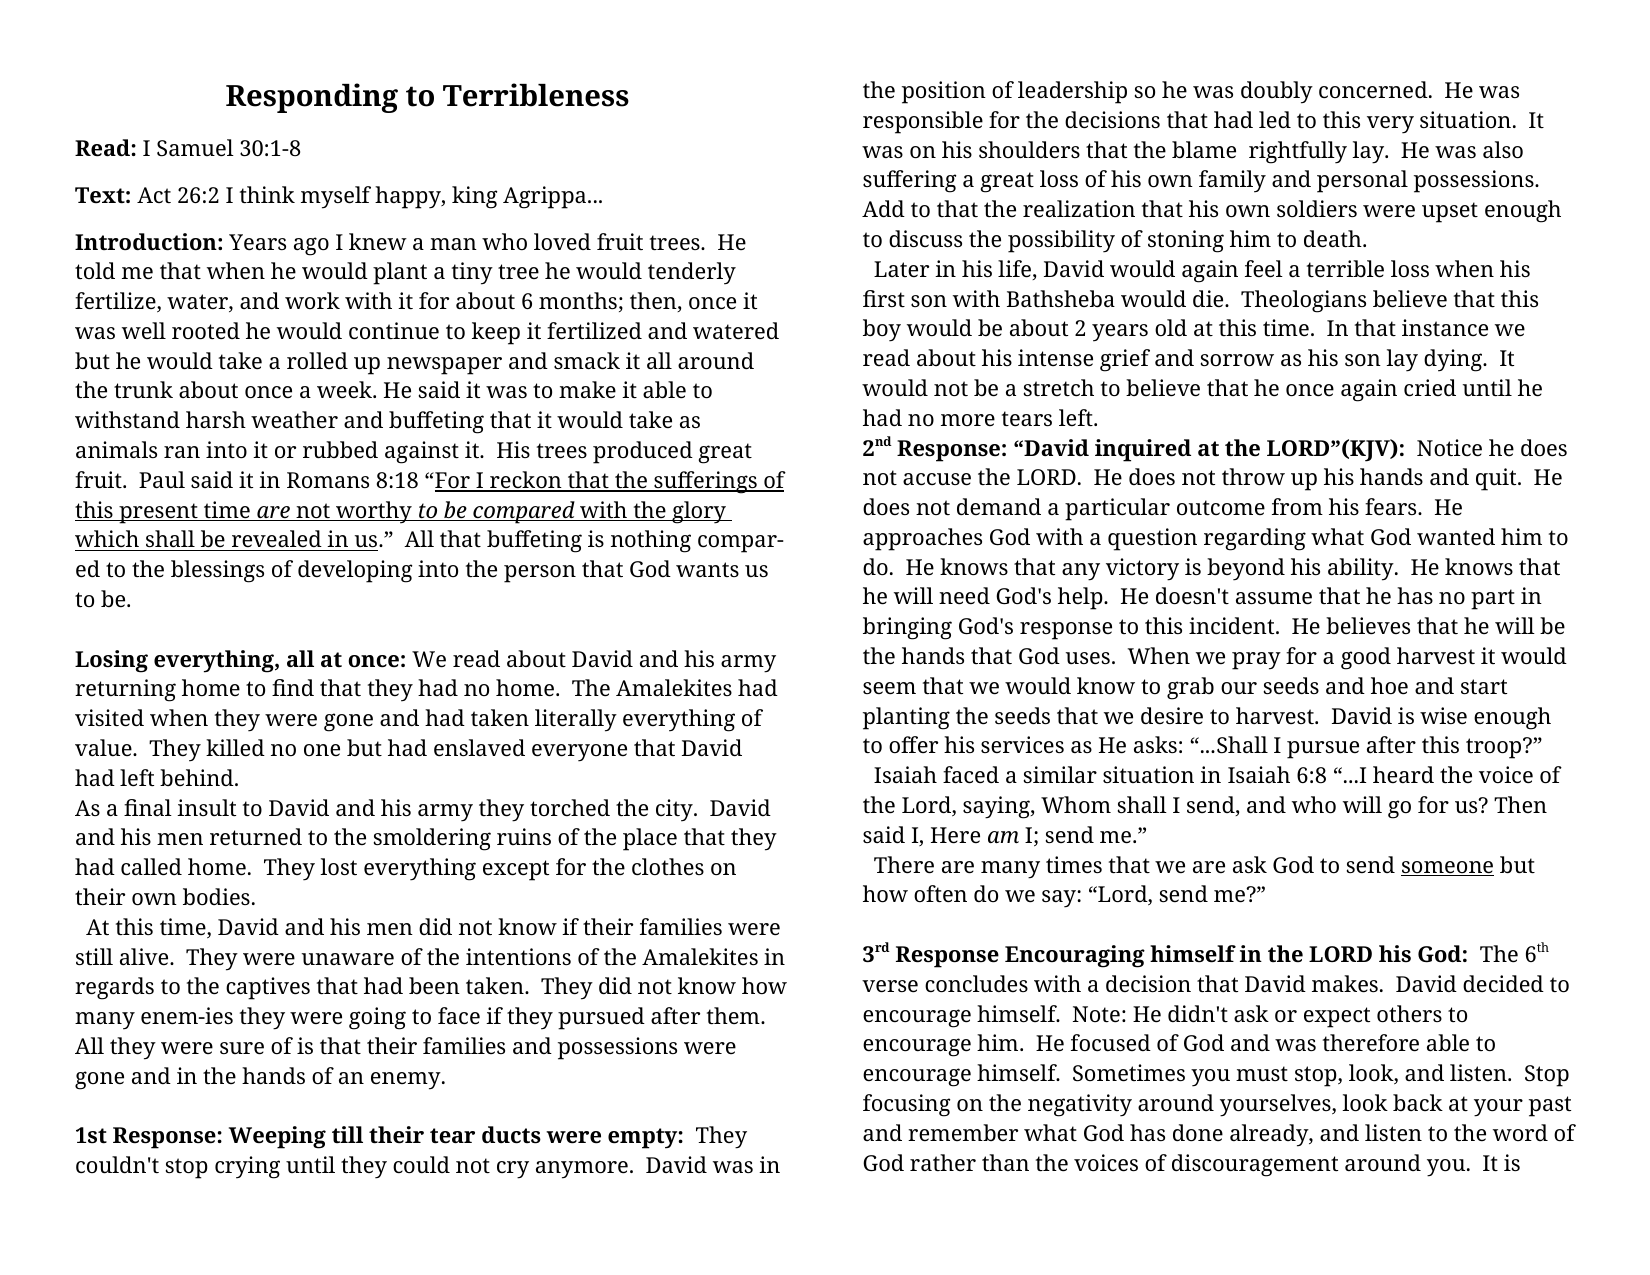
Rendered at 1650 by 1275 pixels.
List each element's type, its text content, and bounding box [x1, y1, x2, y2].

text 3rd Response Encouraging himself in the LORD his God: The 6th verse concludes with a decision that David makes. David decided to encourage himself. Note: He didn't ask or expect others to encourage him. He focused of God and was therefore able to encourage himself. Sometimes you must stop, look, and listen. Stop focusing on the negativity around yourselves, look back at your past and remember what God has done already, and listen to the word of God rather than the voices of discouragement around you. It is [862, 939, 1575, 1177]
text Read: I Samuel 30:1-8 [75, 133, 787, 163]
text Introduction: Years ago I knew a man who loved fruit trees. He told me that when he would plant a tiny tree he would tenderly fertilize, water, and work with it for about 6 months; then, once it was well rooted he would continue to keep it fertilized and watered but he would take a rolled up newspaper and smack it all around the trunk about once a week. He said it was to make it able to withstand harsh weather and buffeting that it would take as animals ran into it or rubbed against it. His trees produced great fruit. Paul said it in Romans 8:18 “For I reckon that the sufferings of this present time are not worthy to be compared with the glory which shall be revealed in us.” All that buffeting is nothing compar-ed to the blessings of developing into the person that God wants us to be. [75, 226, 787, 614]
text Later in his life, David would again feel a terrible loss when his first son with Bathsheba would die. Theologians believe that this boy would be about 2 years old at this time. In that instance we read about his intense grief and sorrow as his son lay dying. It would not be a stretch to believe that he once again cried until he had no more tears left. [862, 254, 1575, 432]
text the position of leadership so he was doubly concerned. He was responsible for the decisions that had led to this very situation. It was on his shoulders that the blame rightfully lay. He was also suffering a great loss of his own family and personal possessions. Add to that the realization that his own soldiers were upset enough to discuss the possibility of stoning him to death. [862, 75, 1575, 254]
text As a final insult to David and his army they torched the city. David and his men returned to the smoldering ruins of the place that they had called home. They lost everything except for the clothes on their own bodies. [75, 792, 787, 912]
text Isaiah faced a similar situation in Isaiah 6:8 “...I heard the voice of the Lord, saying, Whom shall I send, and who will go for us? Then said I, Here am I; send me.” [862, 760, 1575, 849]
text 2nd Response: “David inquired at the LORD”(KJV): Notice he does not accuse the LORD. He does not throw up his hands and quit. He does not demand a particular outcome from his fears. He approaches God with a question regarding what God wanted him to do. He knows that any victory is beyond his ability. He knows that he will need God's help. He doesn't assume that he has no part in bringing God's response to this incident. He believes that he will be the hands that God uses. When we pray for a good harvest it would seem that we would know to grab our seeds and hoe and start planting the seeds that we desire to harvest. David is wise enough to offer his services as He asks: “...Shall I pursue after this troop?” [862, 432, 1575, 760]
text There are many times that we are ask God to send someone but how often do we say: “Lord, send me?” [862, 849, 1575, 909]
text At this time, David and his men did not know if their families were still alive. They were unaware of the intentions of the Amalekites in regards to the captives that had been taken. They did not know how many enem-ies they were going to face if they pursued after them. All they were sure of is that their families and possessions were gone and in the hands of an enemy. [75, 912, 787, 1090]
text 1st Response: Weeping till their tear ducts were empty: They couldn't stop crying until they could not cry anymore. David was in [75, 1120, 787, 1180]
text Text: Act 26:2 I think myself happy, king Agrippa... [75, 180, 787, 209]
text Responding to Terribleness [75, 75, 787, 115]
text Losing everything, all at once: We read about David and his army returning home to find that they had no home. The Amalekites had visited when they were gone and had taken literally everything of value. They killed no one but had enslaved everyone that David had left behind. [75, 643, 787, 792]
